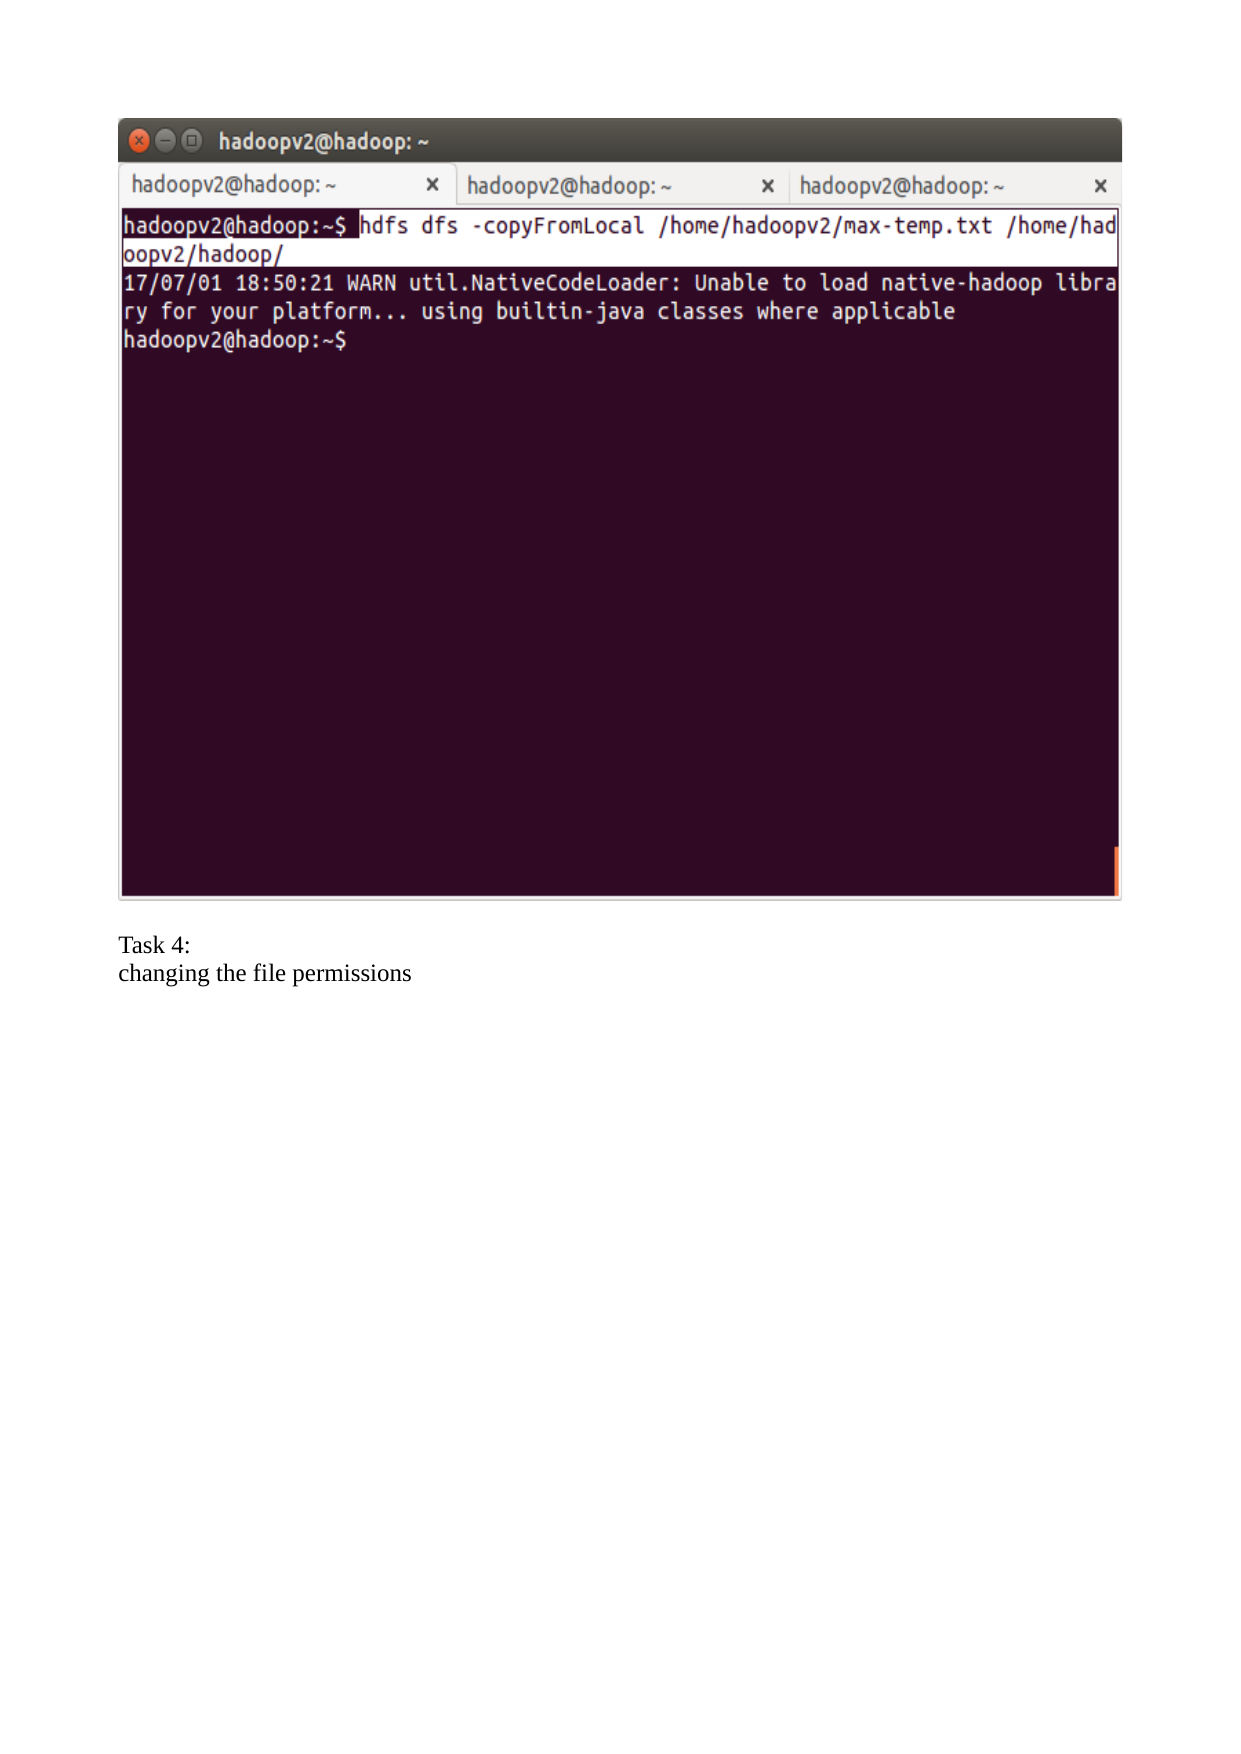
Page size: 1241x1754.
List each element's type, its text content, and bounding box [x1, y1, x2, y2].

picture [118, 118, 1123, 901]
text changing the file permissions [118, 958, 1122, 987]
text Task 4: [118, 930, 1122, 958]
